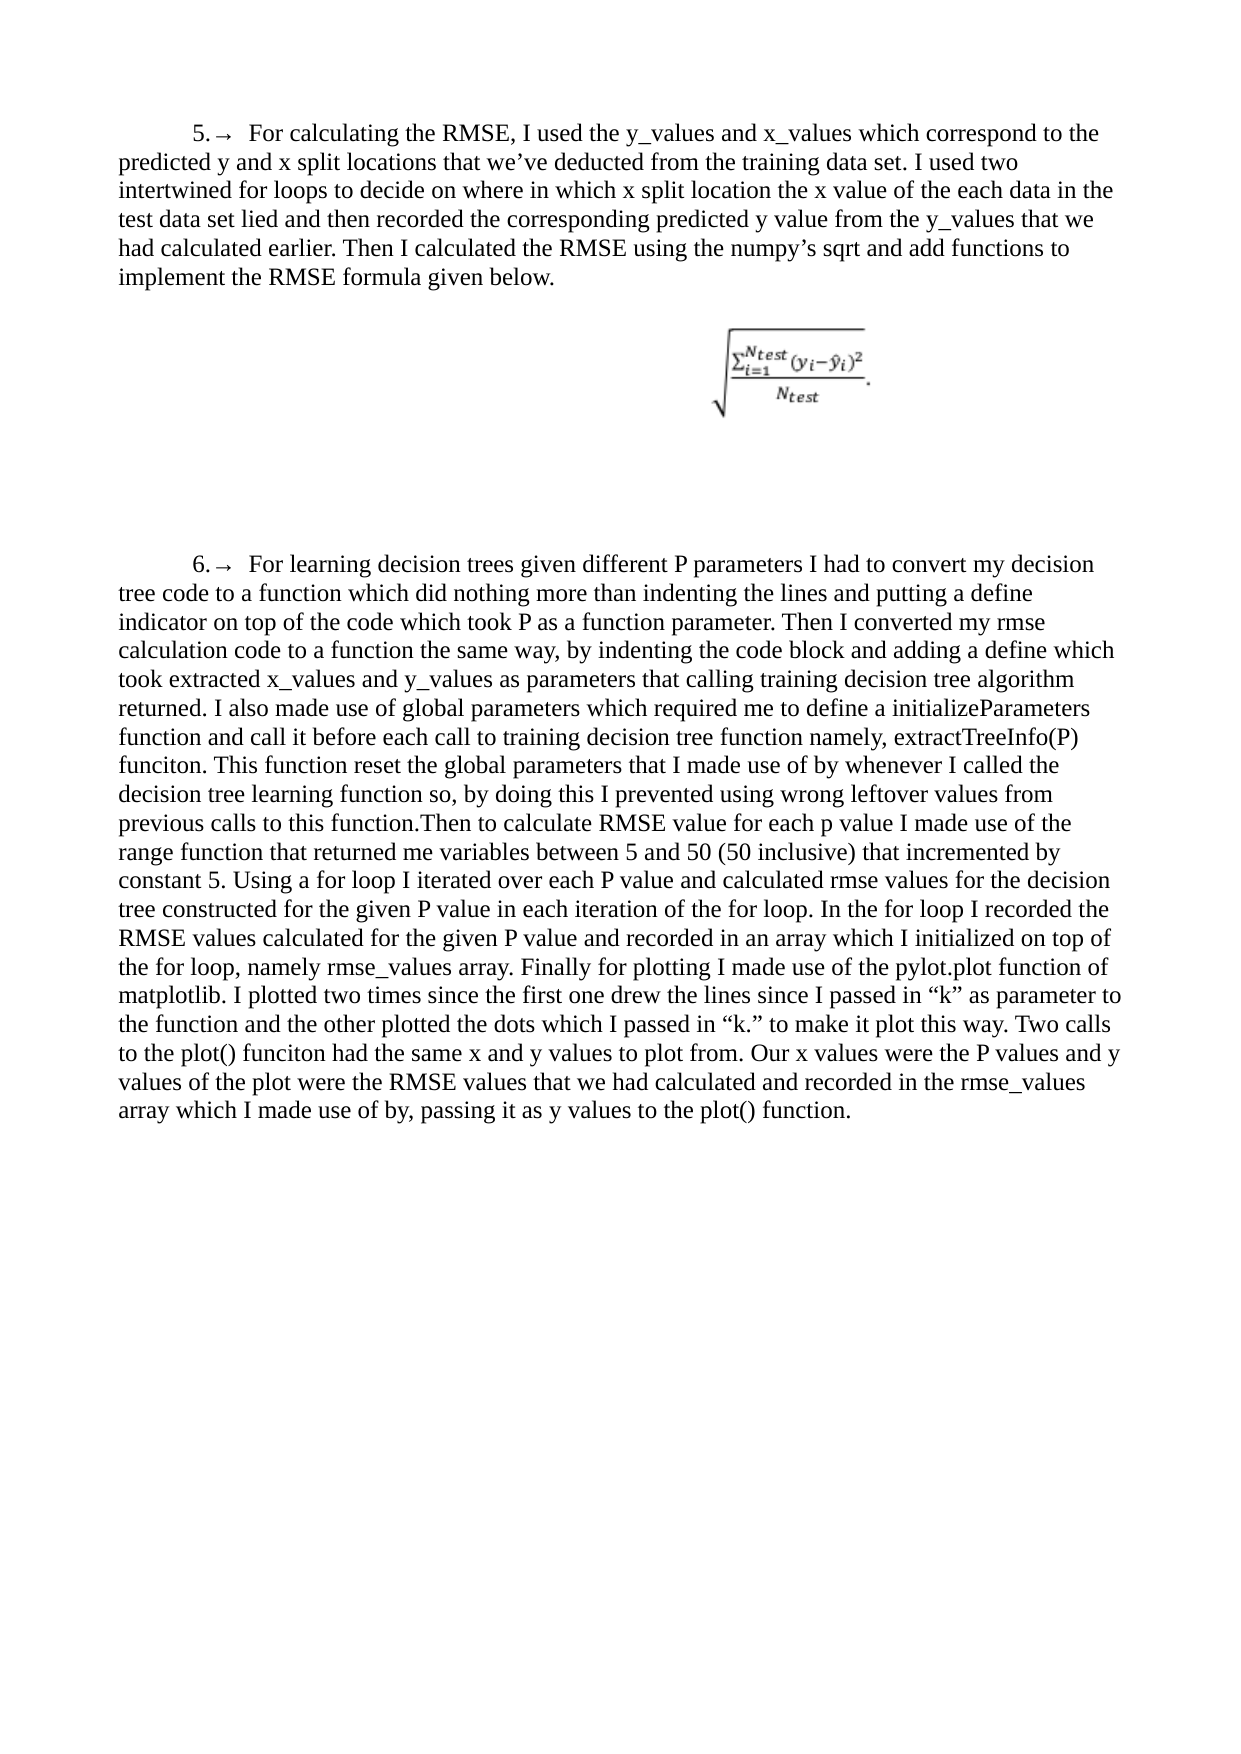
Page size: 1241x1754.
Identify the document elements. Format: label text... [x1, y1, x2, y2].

text 5.→ For calculating the RMSE, I used the y_values and x_values which correspond to the predicted y and x split locations that we’ve deducted from the training data set. I used two intertwined for loops to decide on where in which x split location the x value of the each data in the test data set lied and then recorded the corresponding predicted y value from the y_values that we had calculated earlier. Then I calculated the RMSE using the numpy’s sqrt and add functions to implement the RMSE formula given below. [118, 118, 1122, 291]
picture [624, 299, 947, 451]
text 6.→ For learning decision trees given different P parameters I had to convert my decision tree code to a function which did nothing more than indenting the lines and putting a define indicator on top of the code which took P as a function parameter. Then I converted my rmse calculation code to a function the same way, by indenting the code block and adding a define which took extracted x_values and y_values as parameters that calling training decision tree algorithm returned. I also made use of global parameters which required me to define a initializeParameters function and call it before each call to training decision tree function namely, extractTreeInfo(P) funciton. This function reset the global parameters that I made use of by whenever I called the decision tree learning function so, by doing this I prevented using wrong leftover values from previous calls to this function.Then to calculate RMSE value for each p value I made use of the range function that returned me variables between 5 and 50 (50 inclusive) that incremented by constant 5. Using a for loop I iterated over each P value and calculated rmse values for the decision tree constructed for the given P value in each iteration of the for loop. In the for loop I recorded the RMSE values calculated for the given P value and recorded in an array which I initialized on top of the for loop, namely rmse_values array. Finally for plotting I made use of the pylot.plot function of matplotlib. I plotted two times since the first one drew the lines since I passed in “k” as parameter to the function and the other plotted the dots which I passed in “k.” to make it plot this way. Two calls to the plot() funciton had the same x and y values to plot from. Our x values were the P values and y values of the plot were the RMSE values that we had calculated and recorded in the rmse_values array which I made use of by, passing it as y values to the plot() function. [118, 549, 1122, 1124]
